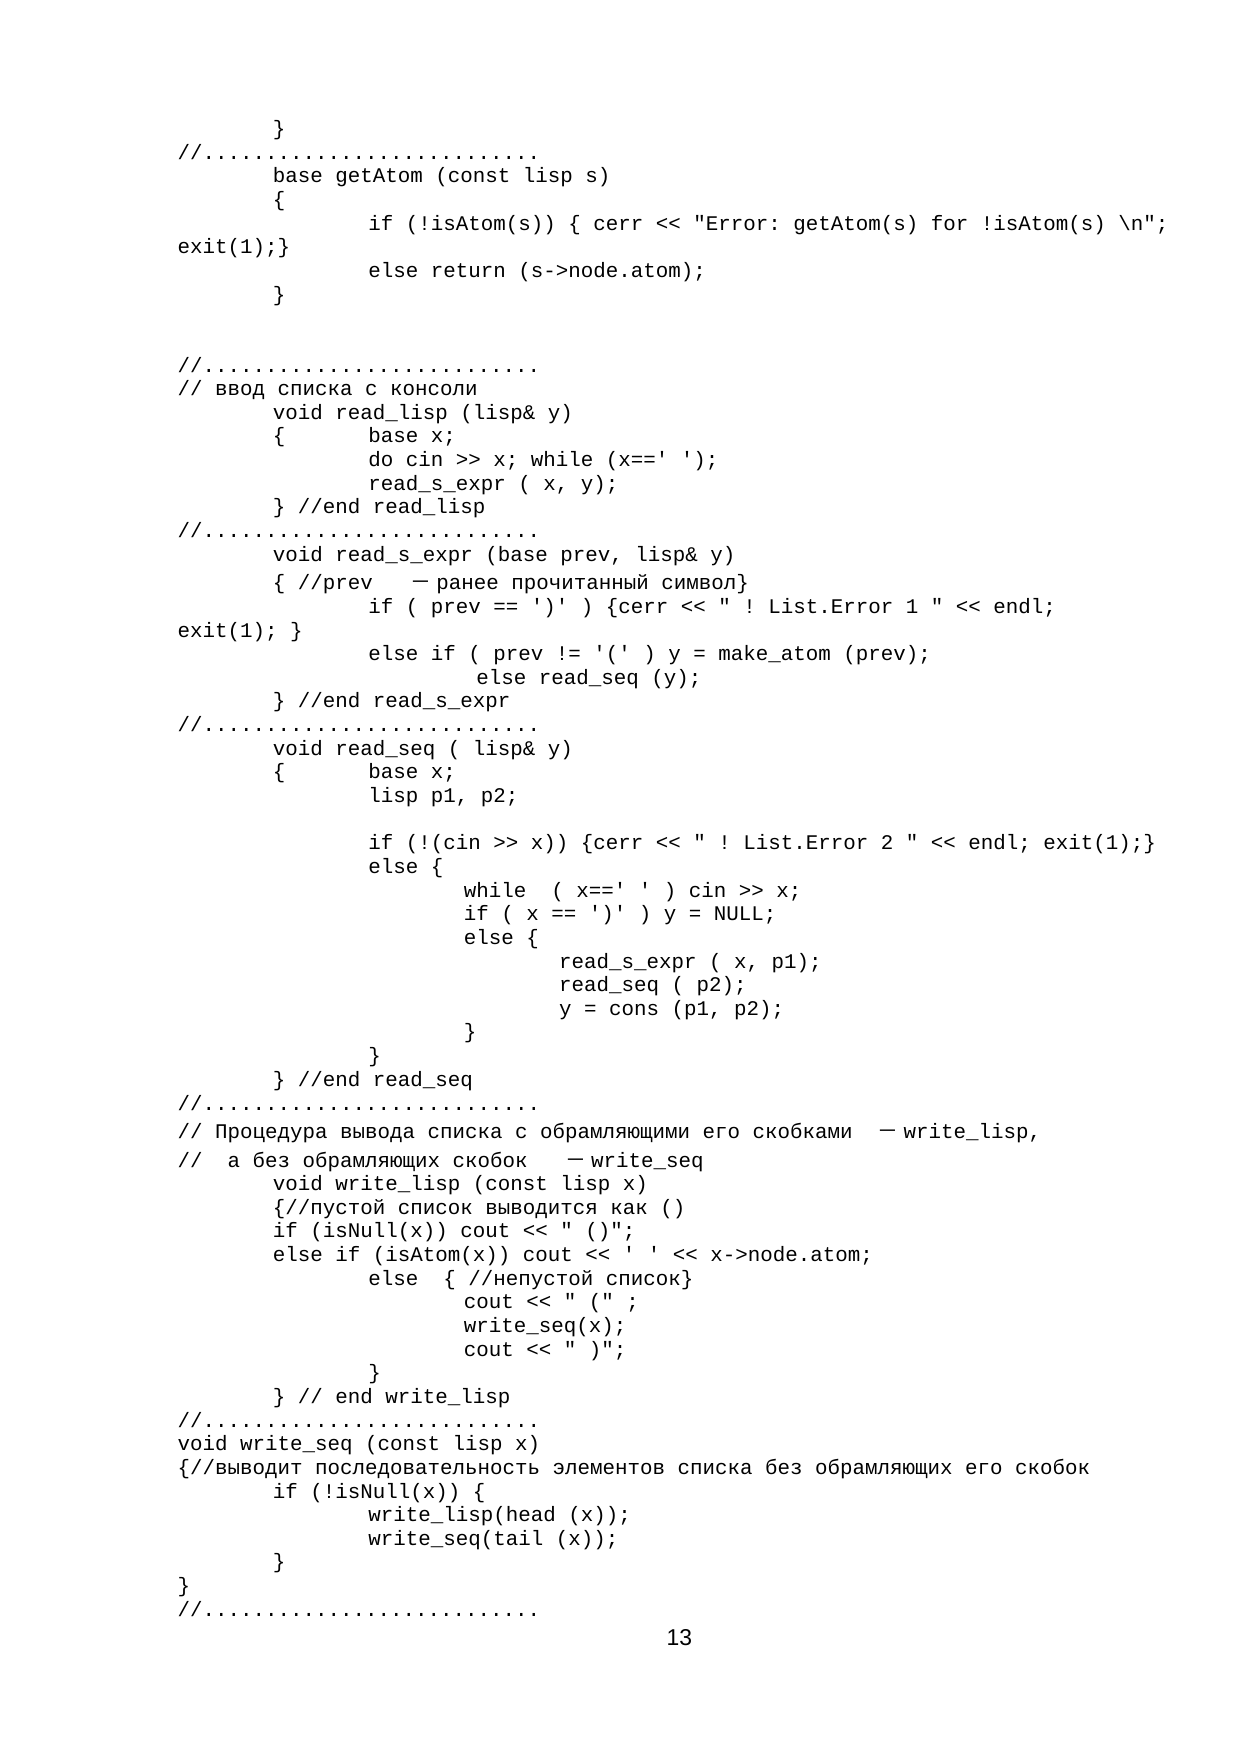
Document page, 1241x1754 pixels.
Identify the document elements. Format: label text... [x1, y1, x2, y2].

text } // end write_lisp [177, 1386, 1181, 1410]
text else if ( prev != '(' ) y = make_atom (prev); [177, 643, 1181, 667]
text { base x; [177, 426, 1181, 449]
text read_s_expr ( x, y); [177, 473, 1181, 496]
text { //prev － ранее прочитанный символ} [177, 567, 1181, 596]
text write_lisp(head (x)); [177, 1504, 1181, 1528]
text { base x; [177, 761, 1181, 785]
text } [177, 118, 1181, 142]
text } [177, 1552, 1181, 1575]
text read_seq ( p2); [177, 974, 1181, 998]
text read_s_expr ( x, p1); [177, 951, 1181, 974]
text else { //непустой список} [177, 1268, 1181, 1291]
text else { [177, 927, 1181, 951]
text cout << " (" ; [177, 1291, 1181, 1315]
text while ( x==' ' ) cin >> x; [177, 880, 1181, 903]
text void write_lisp (const lisp x) [177, 1173, 1181, 1197]
text } //end read_lisp [177, 496, 1181, 520]
text y = cons (p1, p2); [177, 998, 1181, 1022]
text } //end read_s_expr [177, 691, 1181, 714]
text else if (isAtom(x)) cout << ' ' << x->node.atom; [177, 1244, 1181, 1268]
text //........................... [177, 520, 1181, 544]
text } [177, 1362, 1181, 1386]
text void read_seq ( lisp& y) [177, 738, 1181, 761]
text else { [177, 856, 1181, 880]
text // Процедура вывода списка с обрамляющими его скобками － write_lisp, [177, 1116, 1181, 1145]
text {//выводит последовательность элементов списка без обрамляющих его скобок [177, 1457, 1181, 1481]
text if (!isNull(x)) { [177, 1481, 1181, 1504]
text else read_seq (y); [177, 667, 1181, 691]
text } [177, 1022, 1181, 1045]
text if (!(cin >> x)) {cerr << " ! List.Error 2 " << endl; exit(1);} [177, 832, 1181, 856]
text } //end read_seq [177, 1069, 1181, 1092]
text { [177, 189, 1181, 213]
text void read_s_expr (base prev, lisp& y) [177, 544, 1181, 567]
text } [177, 284, 1181, 307]
text write_seq(x); [177, 1315, 1181, 1339]
text void read_lisp (lisp& y) [177, 402, 1181, 426]
text //........................... [177, 354, 1181, 378]
text void write_seq (const lisp x) [177, 1433, 1181, 1457]
text if (!isAtom(s)) { cerr << "Error: getAtom(s) for !isAtom(s) \n"; exit(1);} [177, 213, 1181, 260]
text //........................... [177, 1092, 1181, 1116]
text {//пустой список выводится как () [177, 1197, 1181, 1221]
text cout << " )"; [177, 1339, 1181, 1362]
text lisp p1, p2; [177, 785, 1181, 809]
text if ( x == ')' ) y = NULL; [177, 903, 1181, 927]
text // ввод списка с консоли [177, 378, 1181, 402]
text //........................... [177, 142, 1181, 165]
text } [177, 1575, 1181, 1599]
text do cin >> x; while (x==' '); [177, 449, 1181, 473]
text //........................... [177, 1410, 1181, 1433]
text if ( prev == ')' ) {cerr << " ! List.Error 1 " << endl; exit(1); } [177, 596, 1181, 643]
text base getAtom (const lisp s) [177, 165, 1181, 189]
text //........................... [177, 1599, 1181, 1622]
text else return (s->node.atom); [177, 260, 1181, 284]
text } [177, 1045, 1181, 1069]
text //........................... [177, 714, 1181, 738]
text write_seq(tail (x)); [177, 1528, 1181, 1552]
text if (isNull(x)) cout << " ()"; [177, 1221, 1181, 1244]
text // а без обрамляющих скобок － write_seq [177, 1145, 1181, 1173]
